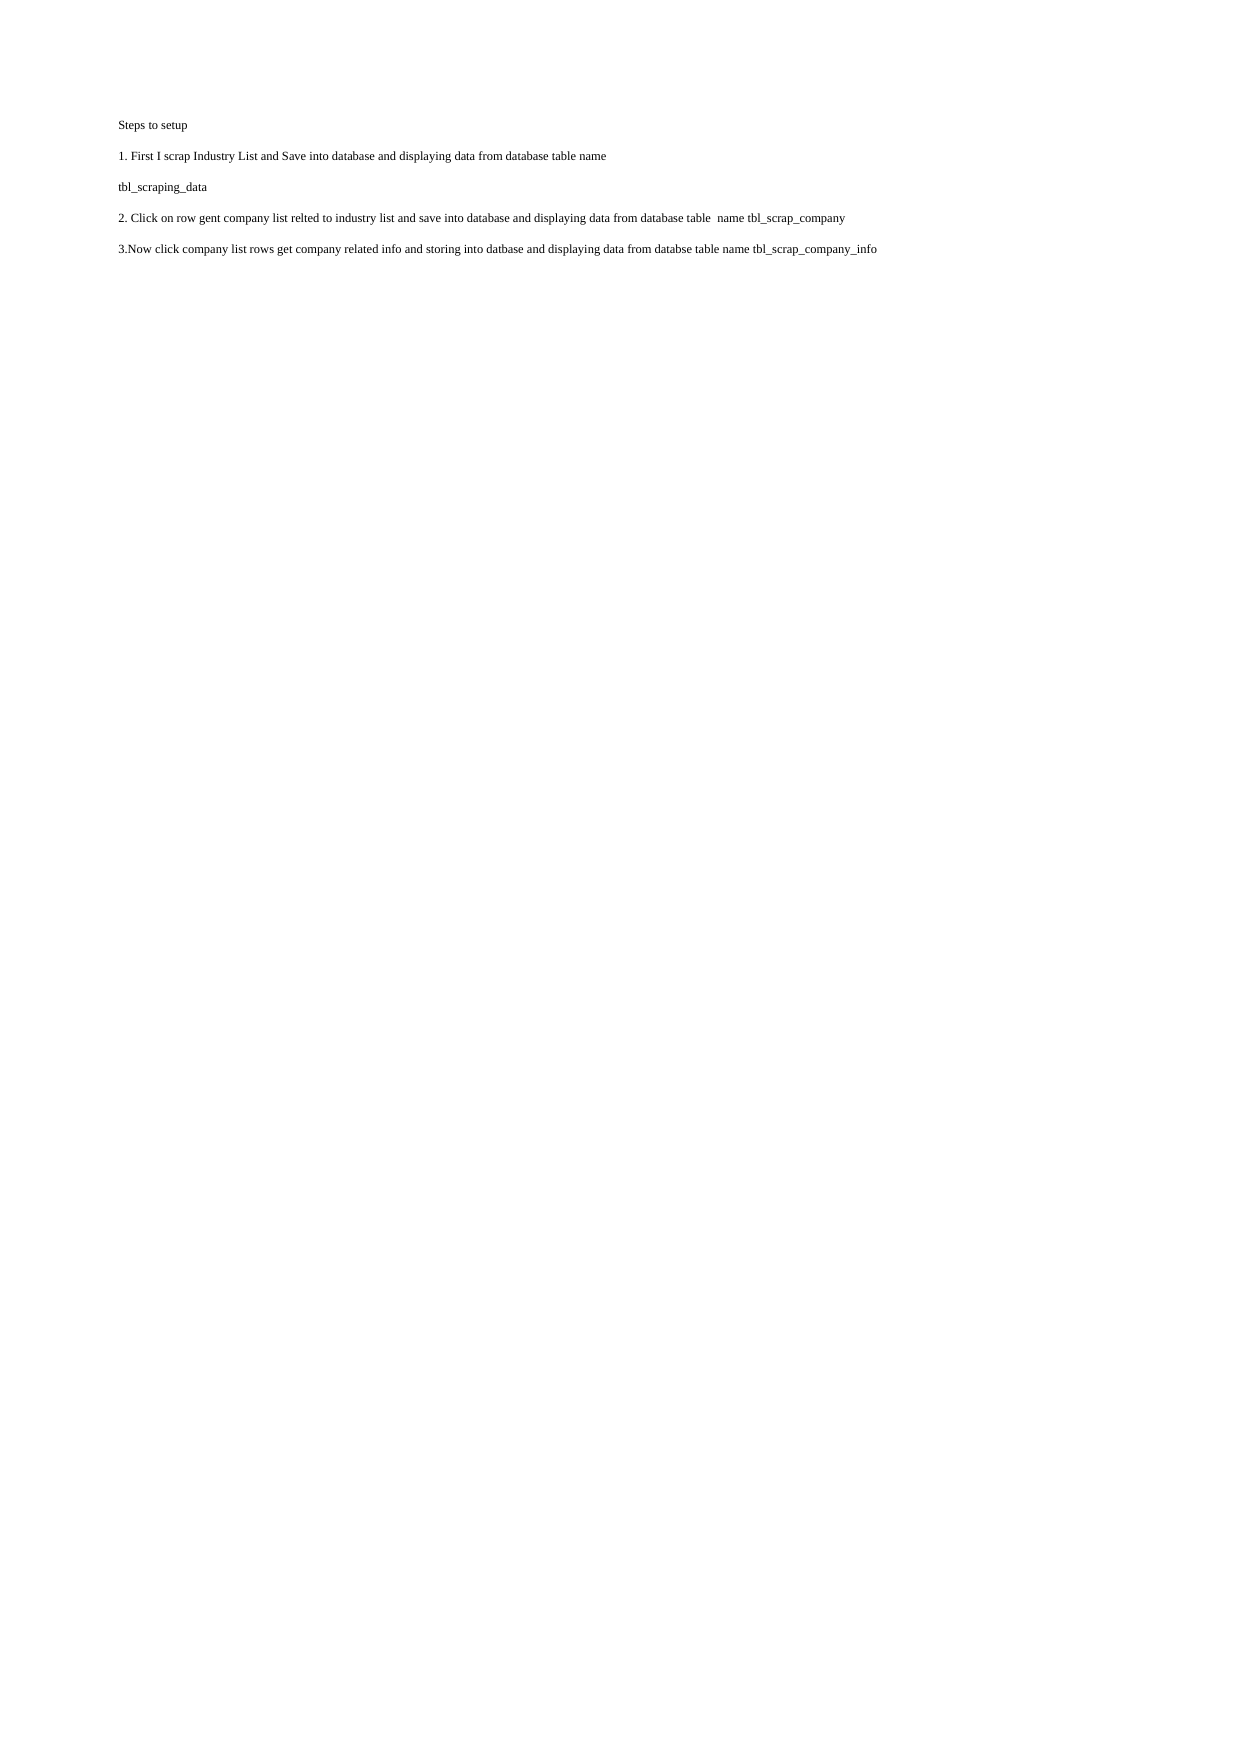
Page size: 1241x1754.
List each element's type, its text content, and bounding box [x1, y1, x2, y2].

text tbl_scraping_data [118, 180, 1122, 194]
text 3.Now click company list rows get company related info and storing into datbase and displaying data from databse table name tbl_scrap_company_info [118, 242, 1122, 257]
text 1. First I scrap Industry List and Save into database and displaying data from database table name [118, 149, 1122, 163]
text Steps to setup [118, 118, 1122, 132]
text 2. Click on row gent company list relted to industry list and save into database and displaying data from database table name tbl_scrap_company [118, 211, 1122, 226]
